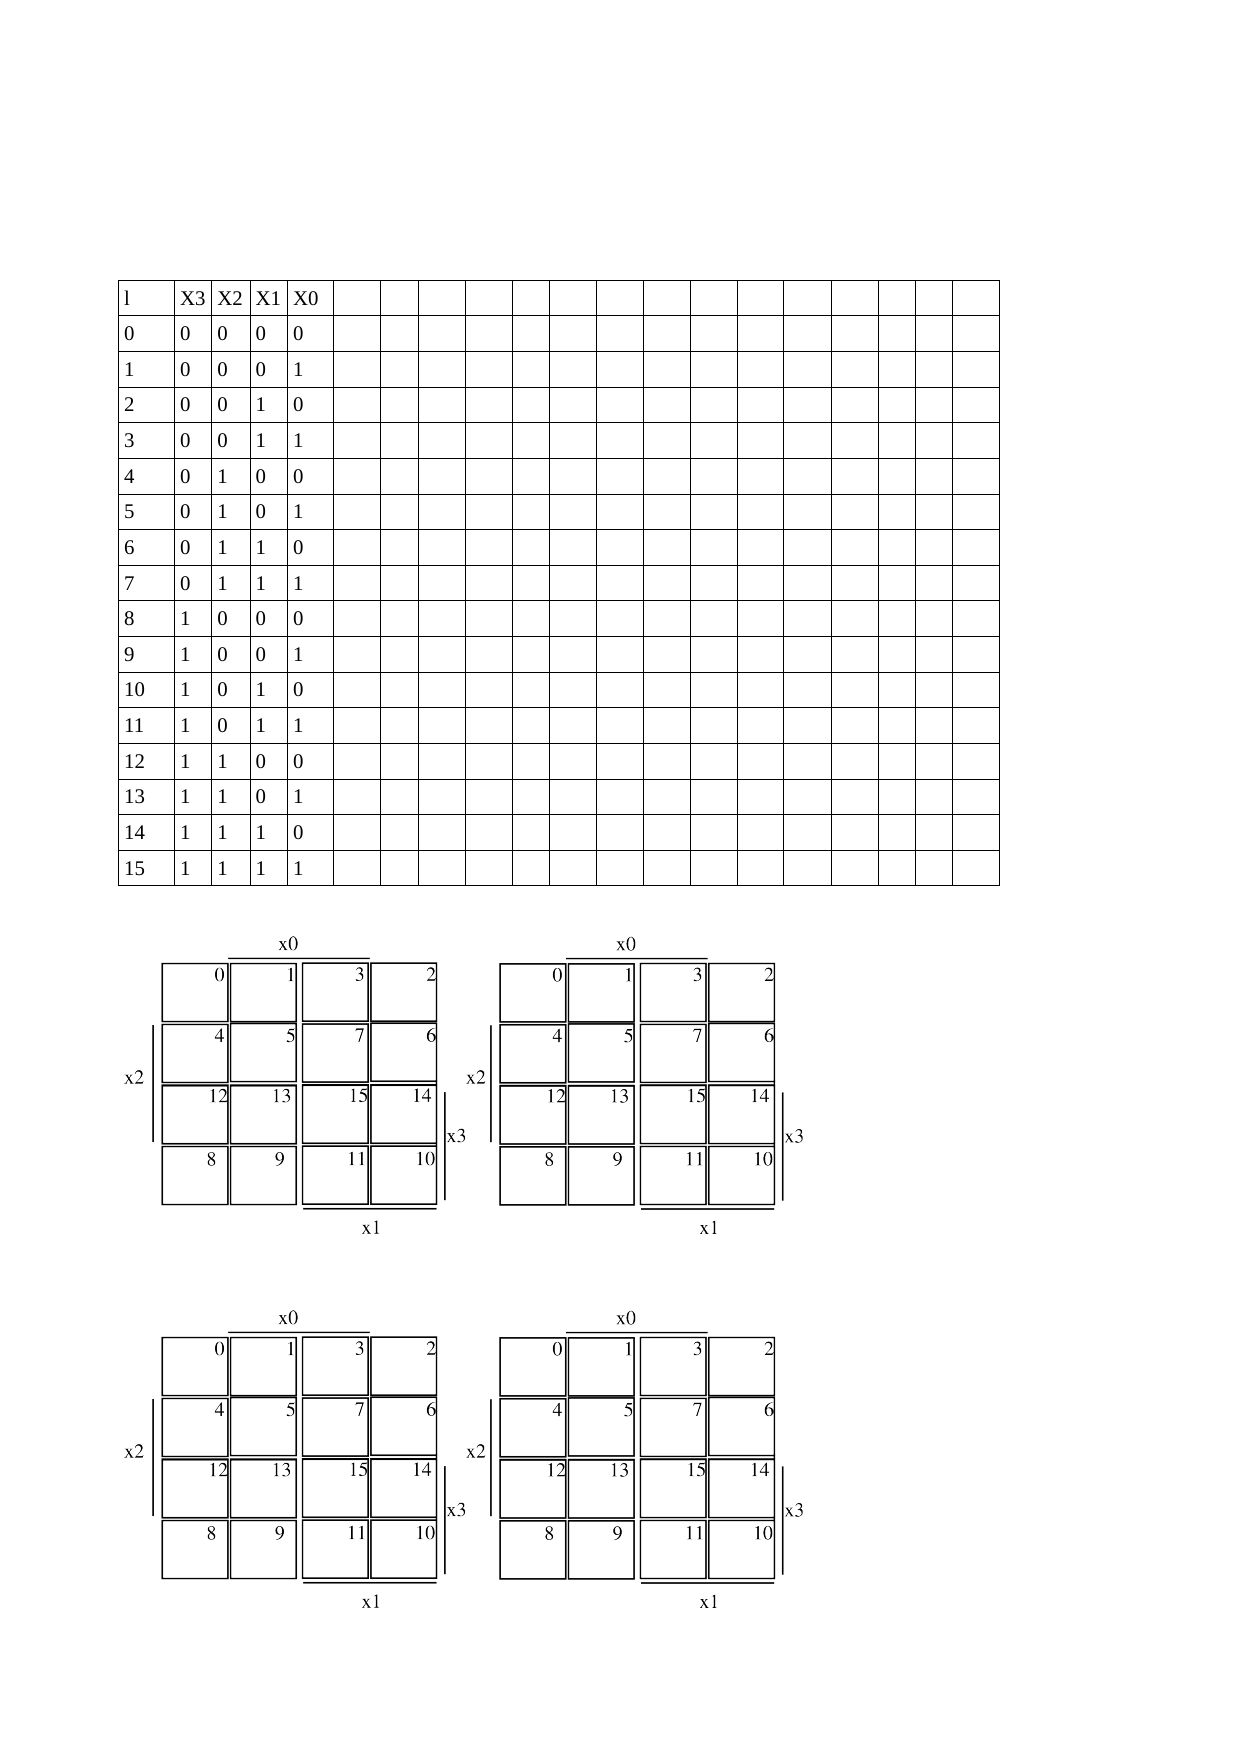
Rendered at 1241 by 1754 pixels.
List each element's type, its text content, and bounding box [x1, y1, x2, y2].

table_cell [550, 851, 596, 885]
table_cell [691, 673, 737, 707]
table_cell [334, 495, 380, 529]
table_cell 0 [175, 530, 211, 565]
table_cell [691, 423, 737, 458]
table_cell 1 [175, 673, 211, 707]
table_cell [597, 637, 643, 672]
table_cell 11 [119, 708, 174, 743]
table_cell 0 [288, 316, 333, 351]
table_cell [513, 530, 549, 565]
table_cell 4 [119, 459, 174, 493]
table_cell [784, 673, 831, 707]
table_cell [419, 316, 465, 351]
table_cell 1 [175, 637, 211, 672]
table_cell [916, 459, 952, 493]
table_header l [119, 281, 174, 315]
table_cell [916, 708, 952, 743]
table_cell [784, 708, 831, 743]
table_cell 0 [212, 601, 250, 636]
table_cell [953, 637, 999, 672]
table_cell [381, 744, 418, 778]
table_cell 1 [251, 566, 287, 600]
table_cell [644, 530, 690, 565]
table_cell 1 [119, 352, 174, 387]
table_cell 6 [119, 530, 174, 565]
table_cell [513, 673, 549, 707]
table_cell [832, 530, 878, 565]
table_cell [953, 673, 999, 707]
table_cell [334, 352, 380, 387]
table_cell [644, 815, 690, 850]
table_header X1 [251, 281, 287, 315]
table_header [381, 281, 418, 315]
table_cell 0 [175, 316, 211, 351]
table_cell 0 [288, 459, 333, 493]
table_cell [381, 316, 418, 351]
table_cell [381, 423, 418, 458]
table_cell 0 [212, 708, 250, 743]
table_cell [550, 708, 596, 743]
table_cell [916, 316, 952, 351]
table_cell [916, 780, 952, 814]
table_cell 0 [288, 601, 333, 636]
table_cell [513, 815, 549, 850]
table_header [784, 281, 831, 315]
table_cell [466, 744, 512, 778]
picture [124, 1310, 803, 1608]
table_cell [953, 459, 999, 493]
table_cell [513, 495, 549, 529]
table_cell 0 [175, 423, 211, 458]
table_cell 1 [251, 423, 287, 458]
table_cell [644, 851, 690, 885]
table_cell [738, 459, 783, 493]
table_cell 0 [175, 388, 211, 422]
table_cell [879, 316, 915, 351]
table_cell [513, 601, 549, 636]
table_cell [550, 601, 596, 636]
table_cell 1 [288, 566, 333, 600]
table_cell 14 [119, 815, 174, 850]
table_cell [644, 601, 690, 636]
table_cell [550, 316, 596, 351]
table_cell 0 [251, 352, 287, 387]
table_cell [784, 459, 831, 493]
table_cell 1 [251, 815, 287, 850]
table_cell [381, 530, 418, 565]
table_header [550, 281, 596, 315]
table_cell 2 [119, 388, 174, 422]
table_cell [644, 352, 690, 387]
table_cell [334, 744, 380, 778]
table_cell 0 [251, 459, 287, 493]
table_cell [597, 815, 643, 850]
table_cell [953, 316, 999, 351]
table_cell [550, 459, 596, 493]
table_cell [738, 780, 783, 814]
table_cell [738, 530, 783, 565]
table_cell [879, 459, 915, 493]
table_cell [738, 495, 783, 529]
table_cell [916, 815, 952, 850]
table_cell [550, 566, 596, 600]
table_cell [738, 708, 783, 743]
table_cell [419, 744, 465, 778]
table_cell [691, 815, 737, 850]
table_cell 0 [288, 815, 333, 850]
table_cell [597, 673, 643, 707]
table_cell [550, 780, 596, 814]
table_cell [597, 744, 643, 778]
table_cell [381, 566, 418, 600]
table_header X3 [175, 281, 211, 315]
table_cell 0 [212, 352, 250, 387]
table_cell [597, 352, 643, 387]
table_cell 1 [212, 566, 250, 600]
table_cell [916, 601, 952, 636]
table_cell [879, 423, 915, 458]
table_cell [784, 530, 831, 565]
table_cell [832, 459, 878, 493]
table_cell [784, 495, 831, 529]
table_cell [691, 352, 737, 387]
table_cell [953, 780, 999, 814]
table_cell [466, 495, 512, 529]
table_cell [513, 352, 549, 387]
table_cell [879, 815, 915, 850]
table_header [916, 281, 952, 315]
table_cell [334, 601, 380, 636]
table_cell [879, 495, 915, 529]
table_cell [832, 601, 878, 636]
table_cell [953, 388, 999, 422]
table_cell 0 [251, 316, 287, 351]
table_cell [381, 815, 418, 850]
table_cell [953, 601, 999, 636]
table_cell 0 [251, 495, 287, 529]
table_cell [879, 708, 915, 743]
table_cell [784, 352, 831, 387]
table_cell [691, 530, 737, 565]
table_cell [381, 352, 418, 387]
table_cell 1 [175, 851, 211, 885]
table_cell 1 [251, 530, 287, 565]
table_cell [784, 851, 831, 885]
table_cell [381, 708, 418, 743]
table_cell 1 [251, 851, 287, 885]
table_cell 0 [288, 530, 333, 565]
table_cell [832, 851, 878, 885]
table_cell [419, 388, 465, 422]
table_cell 1 [175, 744, 211, 778]
table_cell [879, 673, 915, 707]
table_cell [644, 637, 690, 672]
table_cell [334, 815, 380, 850]
table_cell 8 [119, 601, 174, 636]
table_cell 0 [119, 316, 174, 351]
table_cell [784, 601, 831, 636]
table_cell [916, 495, 952, 529]
table_cell [832, 495, 878, 529]
table_header [953, 281, 999, 315]
table_header [466, 281, 512, 315]
table_cell [466, 637, 512, 672]
table_cell [381, 459, 418, 493]
table_cell [419, 673, 465, 707]
table_cell [738, 388, 783, 422]
table_cell [879, 352, 915, 387]
table_cell [644, 708, 690, 743]
table_cell [953, 851, 999, 885]
table_cell 12 [119, 744, 174, 778]
table_cell [419, 601, 465, 636]
table_cell [597, 495, 643, 529]
table_cell [513, 566, 549, 600]
table_cell [738, 601, 783, 636]
table_cell 13 [119, 780, 174, 814]
table_cell [466, 851, 512, 885]
table_cell [550, 673, 596, 707]
table_cell [832, 352, 878, 387]
table_cell [879, 566, 915, 600]
table_cell [784, 316, 831, 351]
table_cell 1 [212, 530, 250, 565]
table_cell 1 [175, 708, 211, 743]
table_cell 0 [175, 495, 211, 529]
picture [124, 936, 803, 1234]
table_cell [691, 780, 737, 814]
table_cell [466, 601, 512, 636]
table_cell [597, 388, 643, 422]
table_cell 1 [251, 708, 287, 743]
table_cell [879, 530, 915, 565]
table_cell [550, 530, 596, 565]
table_cell 0 [212, 637, 250, 672]
table_cell [466, 708, 512, 743]
table_cell [879, 388, 915, 422]
table_cell [832, 744, 878, 778]
table_cell [381, 637, 418, 672]
table_cell [466, 530, 512, 565]
table_cell [916, 744, 952, 778]
table_cell 0 [251, 601, 287, 636]
table_header [419, 281, 465, 315]
table_cell [832, 815, 878, 850]
table_cell 1 [212, 780, 250, 814]
table_cell 0 [175, 566, 211, 600]
table_cell [419, 637, 465, 672]
table_cell [550, 815, 596, 850]
table_cell [550, 637, 596, 672]
table_cell [691, 459, 737, 493]
table_cell 10 [119, 673, 174, 707]
table_cell [738, 673, 783, 707]
table_header [738, 281, 783, 315]
table_cell 0 [251, 744, 287, 778]
table_cell 0 [251, 780, 287, 814]
table_cell 15 [119, 851, 174, 885]
table_cell 0 [212, 388, 250, 422]
table_cell 1 [288, 708, 333, 743]
table_cell [832, 566, 878, 600]
table_cell [597, 316, 643, 351]
table_cell [738, 815, 783, 850]
table_cell 1 [212, 744, 250, 778]
table_cell [738, 316, 783, 351]
table_cell [691, 495, 737, 529]
table_cell [644, 673, 690, 707]
table_cell 3 [119, 423, 174, 458]
table_cell 1 [212, 495, 250, 529]
table_cell [513, 637, 549, 672]
table_header [879, 281, 915, 315]
table_cell [784, 780, 831, 814]
table_header X2 [212, 281, 250, 315]
table_cell 1 [212, 851, 250, 885]
table_cell [953, 708, 999, 743]
table_cell [334, 423, 380, 458]
table_cell [832, 780, 878, 814]
table_cell [550, 423, 596, 458]
table_cell [644, 566, 690, 600]
table_cell [597, 459, 643, 493]
table_header [691, 281, 737, 315]
table_cell 1 [212, 815, 250, 850]
table_cell [738, 566, 783, 600]
table_cell [916, 566, 952, 600]
table_cell [419, 423, 465, 458]
table_cell [916, 388, 952, 422]
table_cell [597, 780, 643, 814]
table_cell [644, 423, 690, 458]
table_cell [419, 495, 465, 529]
table_cell 1 [212, 459, 250, 493]
table_cell [513, 423, 549, 458]
table_cell 1 [288, 423, 333, 458]
table_cell [334, 780, 380, 814]
table_cell [916, 851, 952, 885]
table_cell [334, 316, 380, 351]
table_cell [691, 851, 737, 885]
table_cell [879, 601, 915, 636]
table_cell 0 [288, 744, 333, 778]
table_cell [513, 459, 549, 493]
table_header [334, 281, 380, 315]
table_cell 1 [251, 388, 287, 422]
table_cell [832, 423, 878, 458]
table_cell 1 [288, 851, 333, 885]
table_cell [738, 423, 783, 458]
table_cell [832, 637, 878, 672]
table_cell [466, 423, 512, 458]
table_cell [419, 708, 465, 743]
table_cell [381, 780, 418, 814]
table_cell [513, 780, 549, 814]
table_cell [691, 601, 737, 636]
table_cell [953, 566, 999, 600]
table_cell [334, 566, 380, 600]
table_cell [953, 495, 999, 529]
table_cell [513, 744, 549, 778]
table_cell 9 [119, 637, 174, 672]
table_cell [597, 423, 643, 458]
table_cell [334, 851, 380, 885]
table_cell [953, 815, 999, 850]
table_header [513, 281, 549, 315]
table_cell [513, 316, 549, 351]
table_cell [334, 637, 380, 672]
table_cell 0 [212, 316, 250, 351]
table_cell 0 [175, 459, 211, 493]
table_cell [419, 815, 465, 850]
table_cell [644, 780, 690, 814]
table_header X0 [288, 281, 333, 315]
table_cell [784, 637, 831, 672]
table_cell [953, 423, 999, 458]
table_cell [513, 851, 549, 885]
table_cell [691, 637, 737, 672]
table_cell 1 [288, 495, 333, 529]
table_cell [916, 352, 952, 387]
table_cell [466, 815, 512, 850]
table_cell [784, 744, 831, 778]
table_cell [381, 851, 418, 885]
table_cell [466, 780, 512, 814]
table_cell [738, 744, 783, 778]
table_cell [381, 673, 418, 707]
table_cell [334, 673, 380, 707]
table_cell [953, 352, 999, 387]
table_cell [916, 423, 952, 458]
table_cell [466, 459, 512, 493]
table_cell [738, 851, 783, 885]
table_cell 0 [212, 423, 250, 458]
table_cell [691, 744, 737, 778]
table_cell 7 [119, 566, 174, 600]
table_cell [381, 601, 418, 636]
table_cell [644, 388, 690, 422]
table_cell 1 [175, 601, 211, 636]
table_cell [916, 673, 952, 707]
table_cell [879, 780, 915, 814]
table_cell 5 [119, 495, 174, 529]
table_cell [419, 780, 465, 814]
table_cell [832, 673, 878, 707]
table_cell [644, 495, 690, 529]
table_cell [466, 316, 512, 351]
table_cell 0 [251, 637, 287, 672]
table_cell [691, 388, 737, 422]
table_cell 1 [288, 352, 333, 387]
table_cell [466, 673, 512, 707]
table_cell [784, 815, 831, 850]
table_cell [597, 851, 643, 885]
table_cell [644, 459, 690, 493]
table_cell 0 [288, 388, 333, 422]
table_cell [334, 708, 380, 743]
table_cell [334, 388, 380, 422]
table_cell [691, 566, 737, 600]
table_cell [466, 388, 512, 422]
table_header [597, 281, 643, 315]
table_cell [550, 495, 596, 529]
table_cell [550, 352, 596, 387]
table_cell [784, 423, 831, 458]
table_cell 1 [251, 673, 287, 707]
table_cell [644, 316, 690, 351]
table_cell [466, 566, 512, 600]
table_cell [916, 637, 952, 672]
table_cell [597, 566, 643, 600]
table_cell [879, 851, 915, 885]
table_cell 1 [175, 815, 211, 850]
table_cell 0 [212, 673, 250, 707]
table_cell [419, 530, 465, 565]
table_cell 1 [288, 780, 333, 814]
table_cell [879, 637, 915, 672]
table_cell [916, 530, 952, 565]
table_cell [953, 744, 999, 778]
table_header [832, 281, 878, 315]
table_cell [550, 388, 596, 422]
table_cell [419, 566, 465, 600]
table_cell [550, 744, 596, 778]
table_cell [832, 708, 878, 743]
table_cell [879, 744, 915, 778]
table_cell [381, 388, 418, 422]
table_cell [597, 530, 643, 565]
table_cell [784, 388, 831, 422]
table_cell [513, 388, 549, 422]
table_cell [597, 601, 643, 636]
table_cell [513, 708, 549, 743]
table_cell [953, 530, 999, 565]
table_cell [334, 530, 380, 565]
table_cell [644, 744, 690, 778]
table_cell [738, 352, 783, 387]
table_cell [832, 388, 878, 422]
table_cell 0 [175, 352, 211, 387]
table_cell 1 [175, 780, 211, 814]
table_cell [419, 851, 465, 885]
table_cell [784, 566, 831, 600]
table_cell [738, 637, 783, 672]
table_cell [419, 459, 465, 493]
table_cell [466, 352, 512, 387]
table_cell [381, 495, 418, 529]
table_cell [597, 708, 643, 743]
table_cell [691, 708, 737, 743]
table_cell [419, 352, 465, 387]
table_cell 1 [288, 637, 333, 672]
table_cell 0 [288, 673, 333, 707]
table_cell [334, 459, 380, 493]
table_header [644, 281, 690, 315]
table_cell [832, 316, 878, 351]
table_cell [691, 316, 737, 351]
